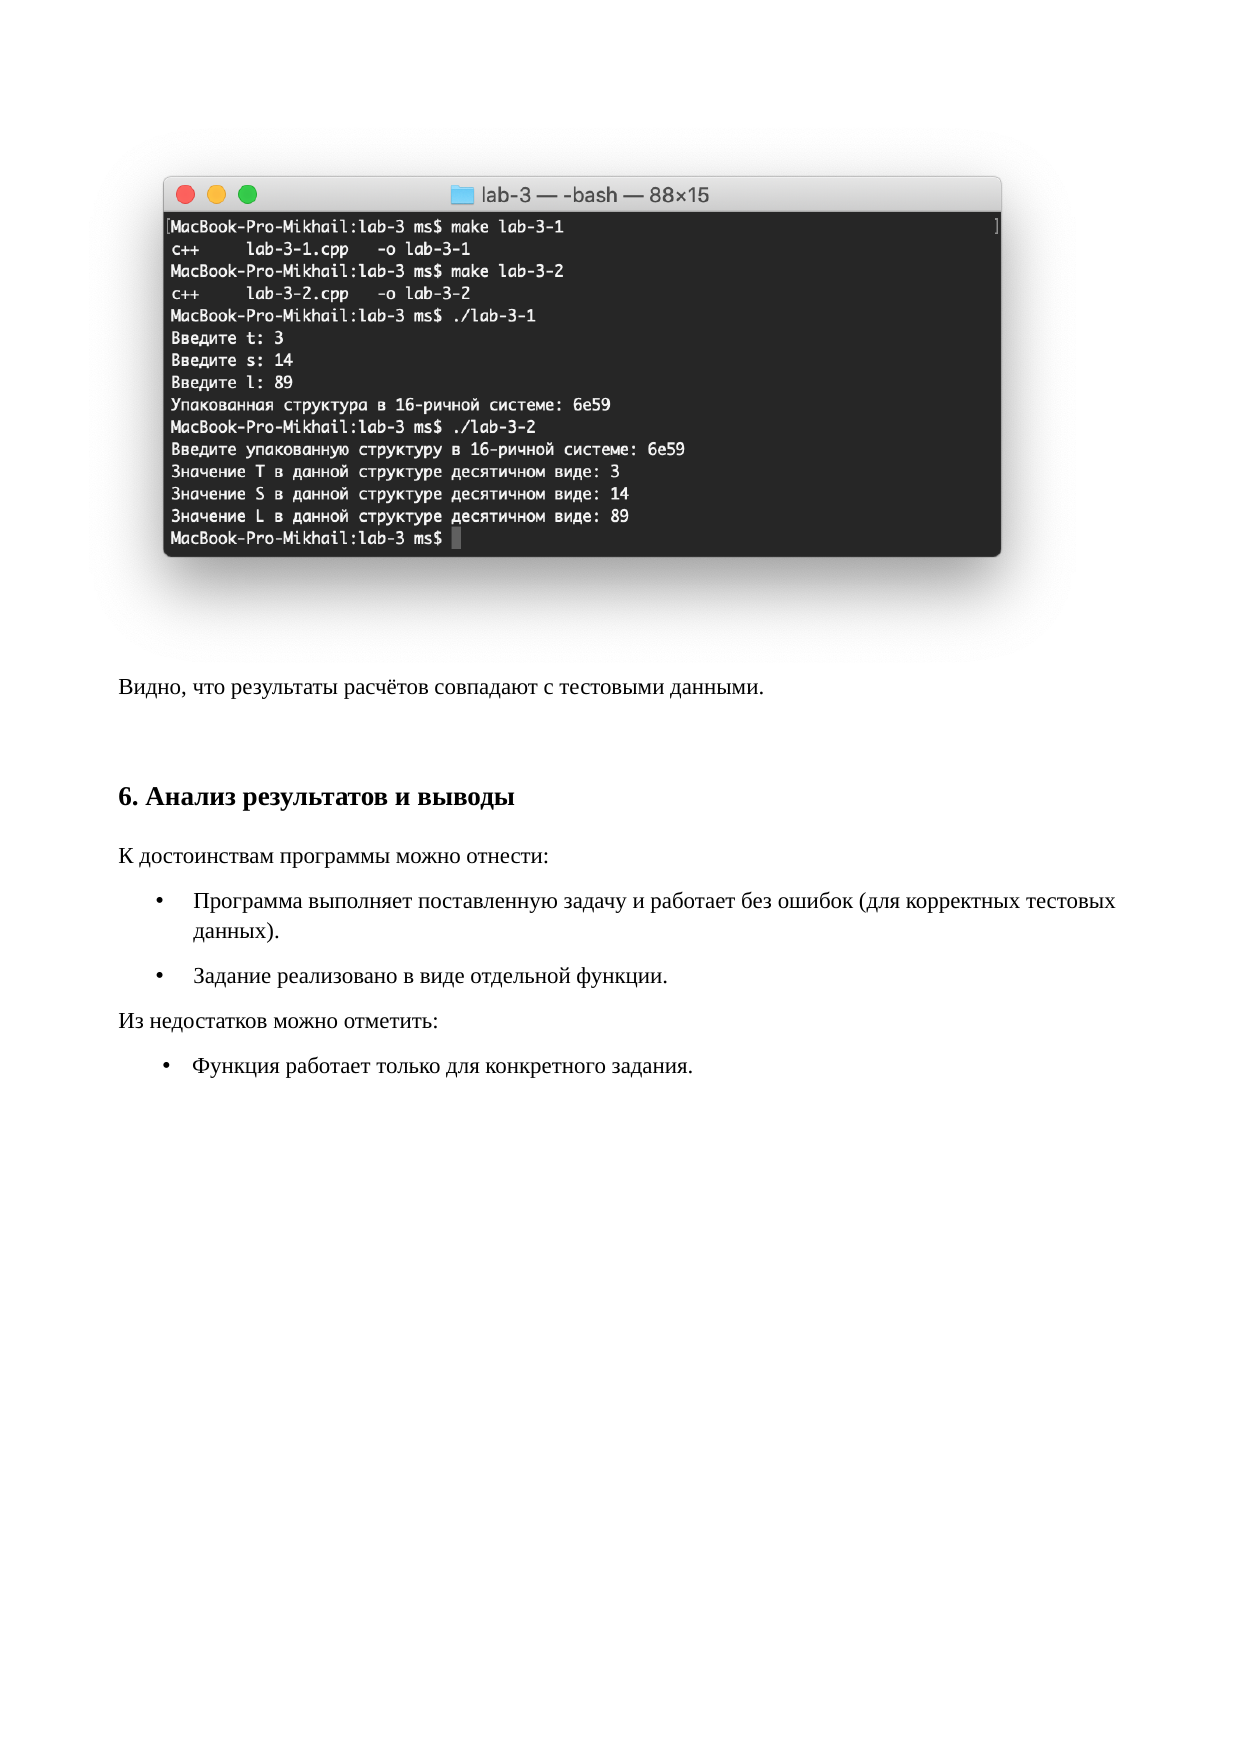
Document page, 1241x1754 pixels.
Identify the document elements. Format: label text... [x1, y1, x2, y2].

list Задание реализовано в виде отдельной функции. [156, 962, 1122, 989]
list Программа выполняет поставленную задачу и работает без ошибок (для корректных тестовых данных). [156, 887, 1122, 944]
text Из недостатков можно отметить: [118, 1007, 1122, 1033]
list Функция работает только для конкретного задания. [162, 1052, 1122, 1078]
text К достоинствам программы можно отнести: [118, 842, 1122, 869]
text 6. Анализ результатов и выводы [118, 780, 1122, 811]
picture [76, 116, 1088, 674]
text Видно, что результаты расчётов совпадают с тестовыми данными. [118, 234, 1122, 699]
